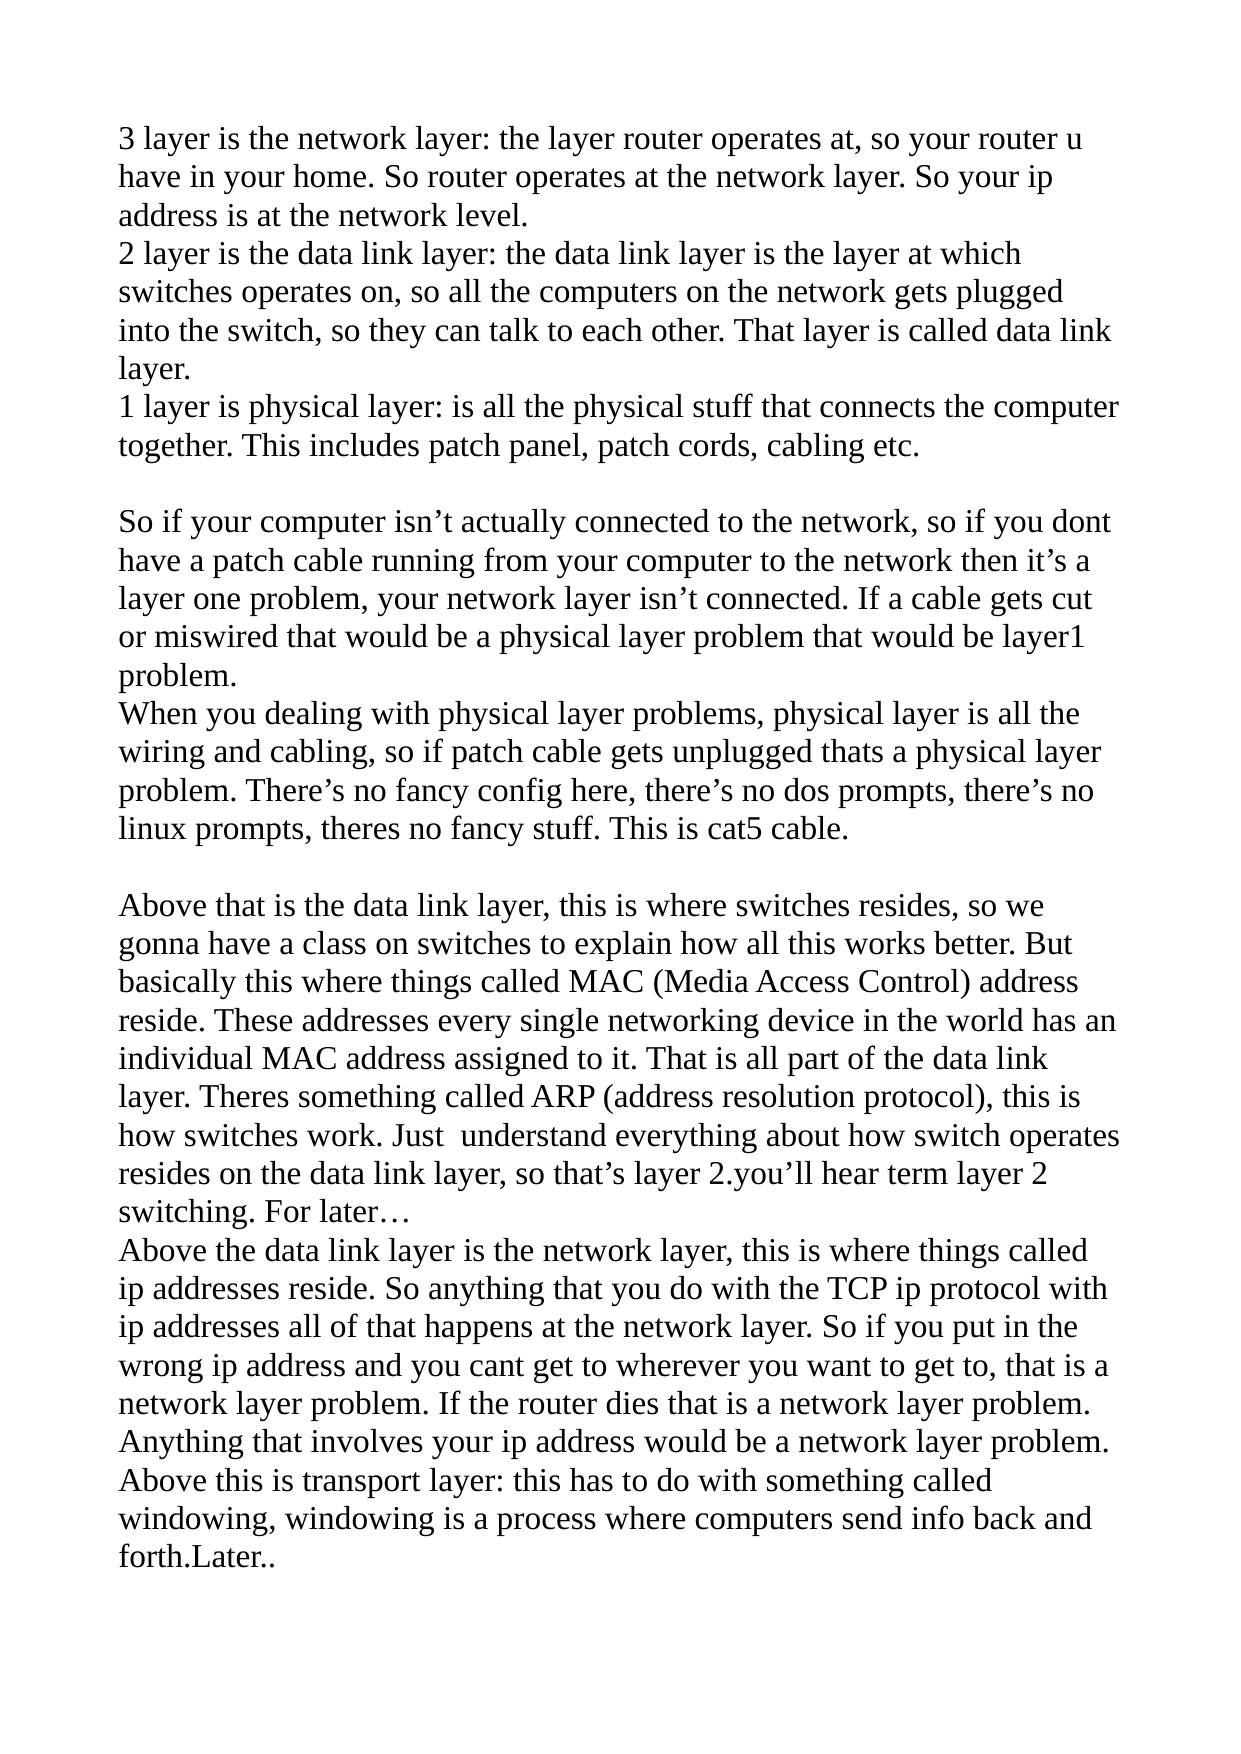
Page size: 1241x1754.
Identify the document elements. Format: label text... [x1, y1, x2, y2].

text Above the data link layer is the network layer, this is where things called ip addresses reside. So anything that you do with the TCP ip protocol with ip addresses all of that happens at the network layer. So if you put in the wrong ip address and you cant get to wherever you want to get to, that is a network layer problem. If the router dies that is a network layer problem. Anything that involves your ip address would be a network layer problem. [118, 1230, 1122, 1460]
text So if your computer isn’t actually connected to the network, so if you dont have a patch cable running from your computer to the network then it’s a layer one problem, your network layer isn’t connected. If a cable gets cut or miswired that would be a physical layer problem that would be layer1 problem. [118, 501, 1122, 693]
text When you dealing with physical layer problems, physical layer is all the wiring and cabling, so if patch cable gets unplugged thats a physical layer problem. There’s no fancy config here, there’s no dos prompts, there’s no linux prompts, theres no fancy stuff. This is cat5 cable. [118, 693, 1122, 846]
text Above this is transport layer: this has to do with something called windowing, windowing is a process where computers send info back and forth.Later.. [118, 1460, 1122, 1575]
text 3 layer is the network layer: the layer router operates at, so your router u have in your home. So router operates at the network layer. So your ip address is at the network level. [118, 118, 1122, 233]
text 2 layer is the data link layer: the data link layer is the layer at which switches operates on, so all the computers on the network gets plugged into the switch, so they can talk to each other. That layer is called data link layer. [118, 233, 1122, 386]
text Above that is the data link layer, this is where switches resides, so we gonna have a class on switches to explain how all this works better. But basically this where things called MAC (Media Access Control) address reside. These addresses every single networking device in the world has an individual MAC address assigned to it. That is all part of the data link layer. Theres something called ARP (address resolution protocol), this is how switches work. Just understand everything about how switch operates resides on the data link layer, so that’s layer 2.you’ll hear term layer 2 switching. For later… [118, 885, 1122, 1230]
text 1 layer is physical layer: is all the physical stuff that connects the computer together. This includes patch panel, patch cords, cabling etc. [118, 386, 1122, 463]
